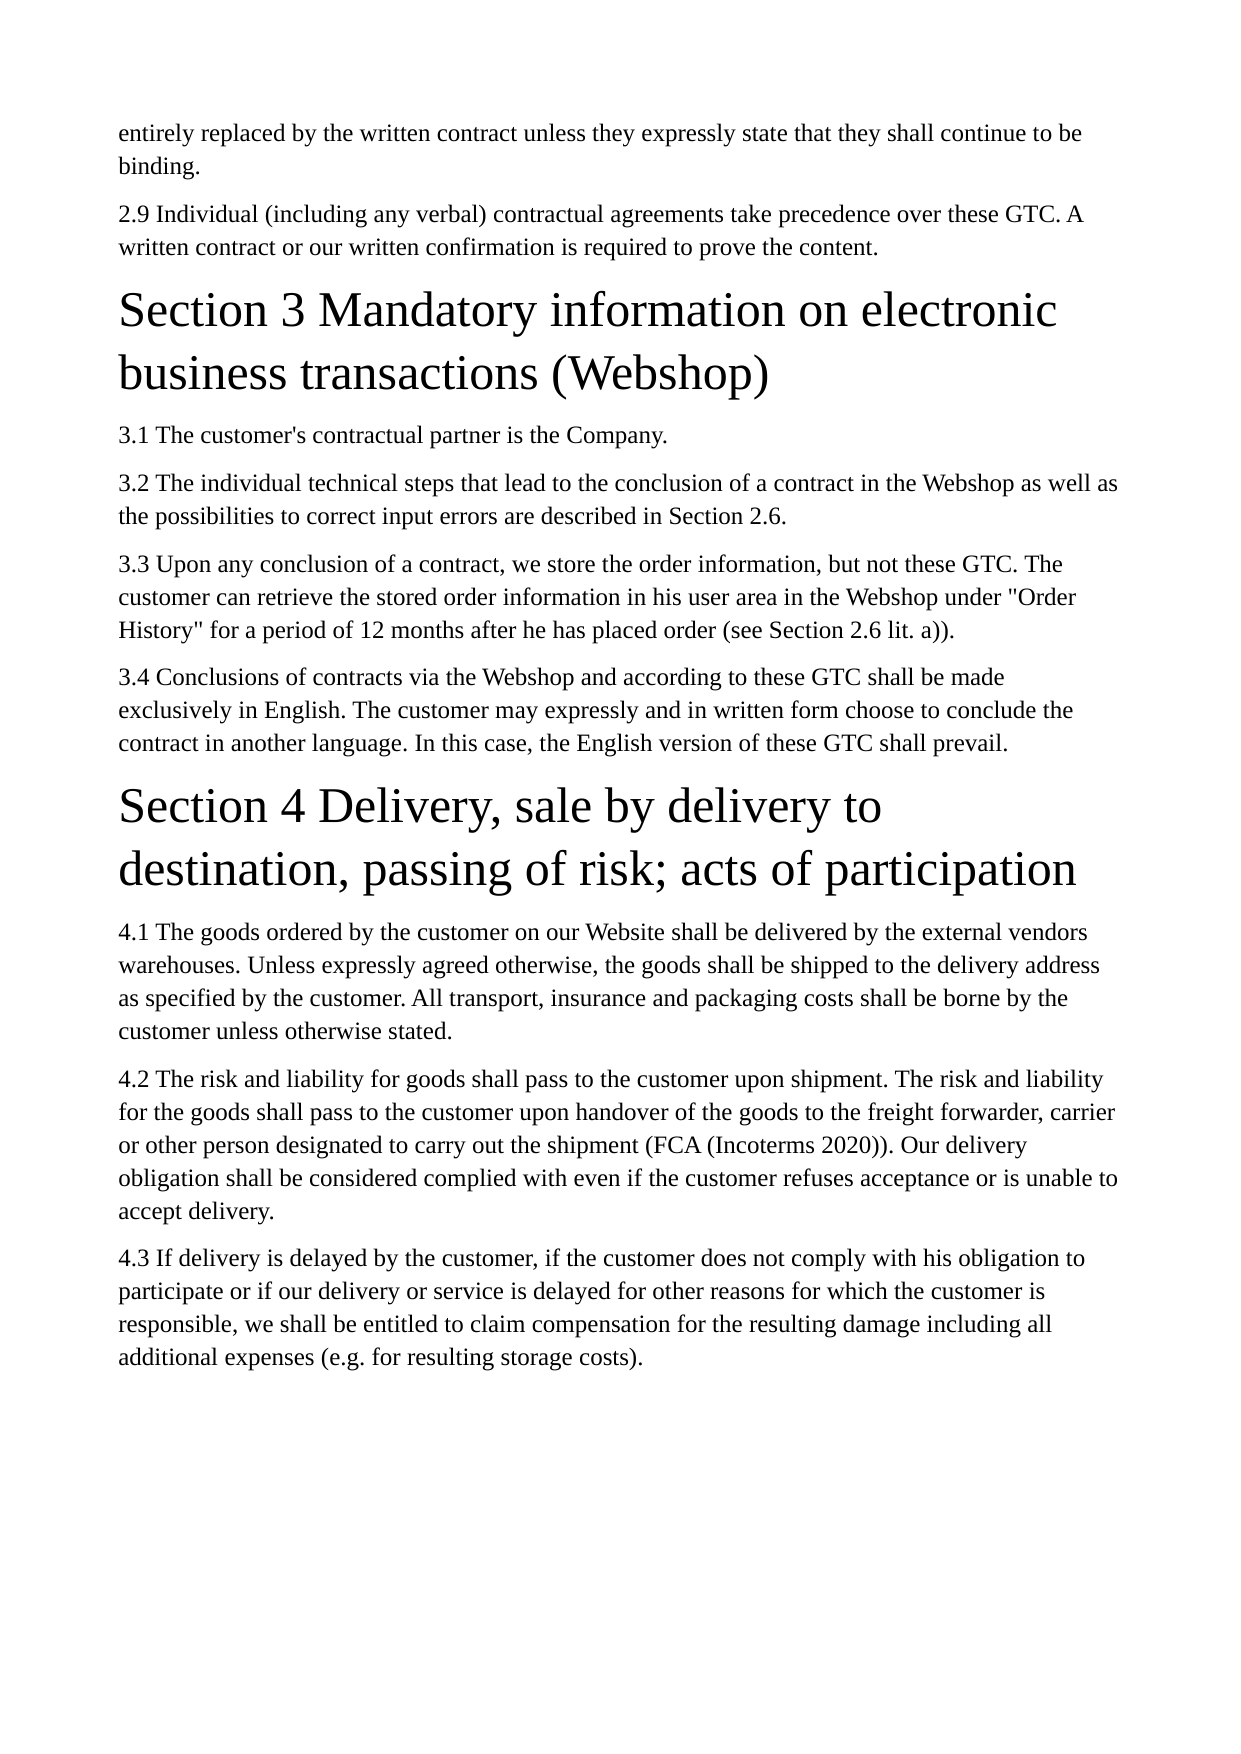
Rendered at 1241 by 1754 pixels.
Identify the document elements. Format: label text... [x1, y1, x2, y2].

text 4.1 The goods ordered by the customer on our Website shall be delivered by the external vendors warehouses. Unless expressly agreed otherwise, the goods shall be shipped to the delivery address as specified by the customer. All transport, insurance and packaging costs shall be borne by the customer unless otherwise stated. [118, 917, 1122, 1045]
text 4.3 If delivery is delayed by the customer, if the customer does not comply with his obligation to participate or if our delivery or service is delayed for other reasons for which the customer is responsible, we shall be entitled to claim compensation for the resulting damage including all additional expenses (e.g. for resulting storage costs). [118, 1243, 1122, 1371]
text 3.4 Conclusions of contracts via the Webshop and according to these GTC shall be made exclusively in English. The customer may expressly and in written form choose to conclude the contract in another language. In this case, the English version of these GTC shall prevail. [118, 662, 1122, 757]
text entirely replaced by the written contract unless they expressly state that they shall continue to be binding. [118, 118, 1122, 180]
text 4.2 The risk and liability for goods shall pass to the customer upon shipment. The risk and liability for the goods shall pass to the customer upon handover of the goods to the freight forwarder, carrier or other person designated to carry out the shipment (FCA (Incoterms 2020)). Our delivery obligation shall be considered complied with even if the customer refuses acceptance or is unable to accept delivery. [118, 1064, 1122, 1224]
subtitle Section 3 Mandatory information on electronic business transactions (Webshop) [118, 279, 1122, 400]
subtitle Section 4 Delivery, sale by delivery to destination, passing of risk; acts of participation [118, 776, 1122, 897]
text 3.3 Upon any conclusion of a contract, we store the order information, but not these GTC. The customer can retrieve the stored order information in his user area in the Webshop under "Order History" for a period of 12 months after he has placed order (see Section 2.6 lit. a)). [118, 549, 1122, 643]
text 3.2 The individual technical steps that lead to the conclusion of a contract in the Webshop as well as the possibilities to correct input errors are described in Section 2.6. [118, 468, 1122, 530]
text 3.1 The customer's contractual partner is the Company. [118, 420, 1122, 449]
text 2.9 Individual (including any verbal) contractual agreements take precedence over these GTC. A written contract or our written confirmation is required to prove the content. [118, 199, 1122, 261]
